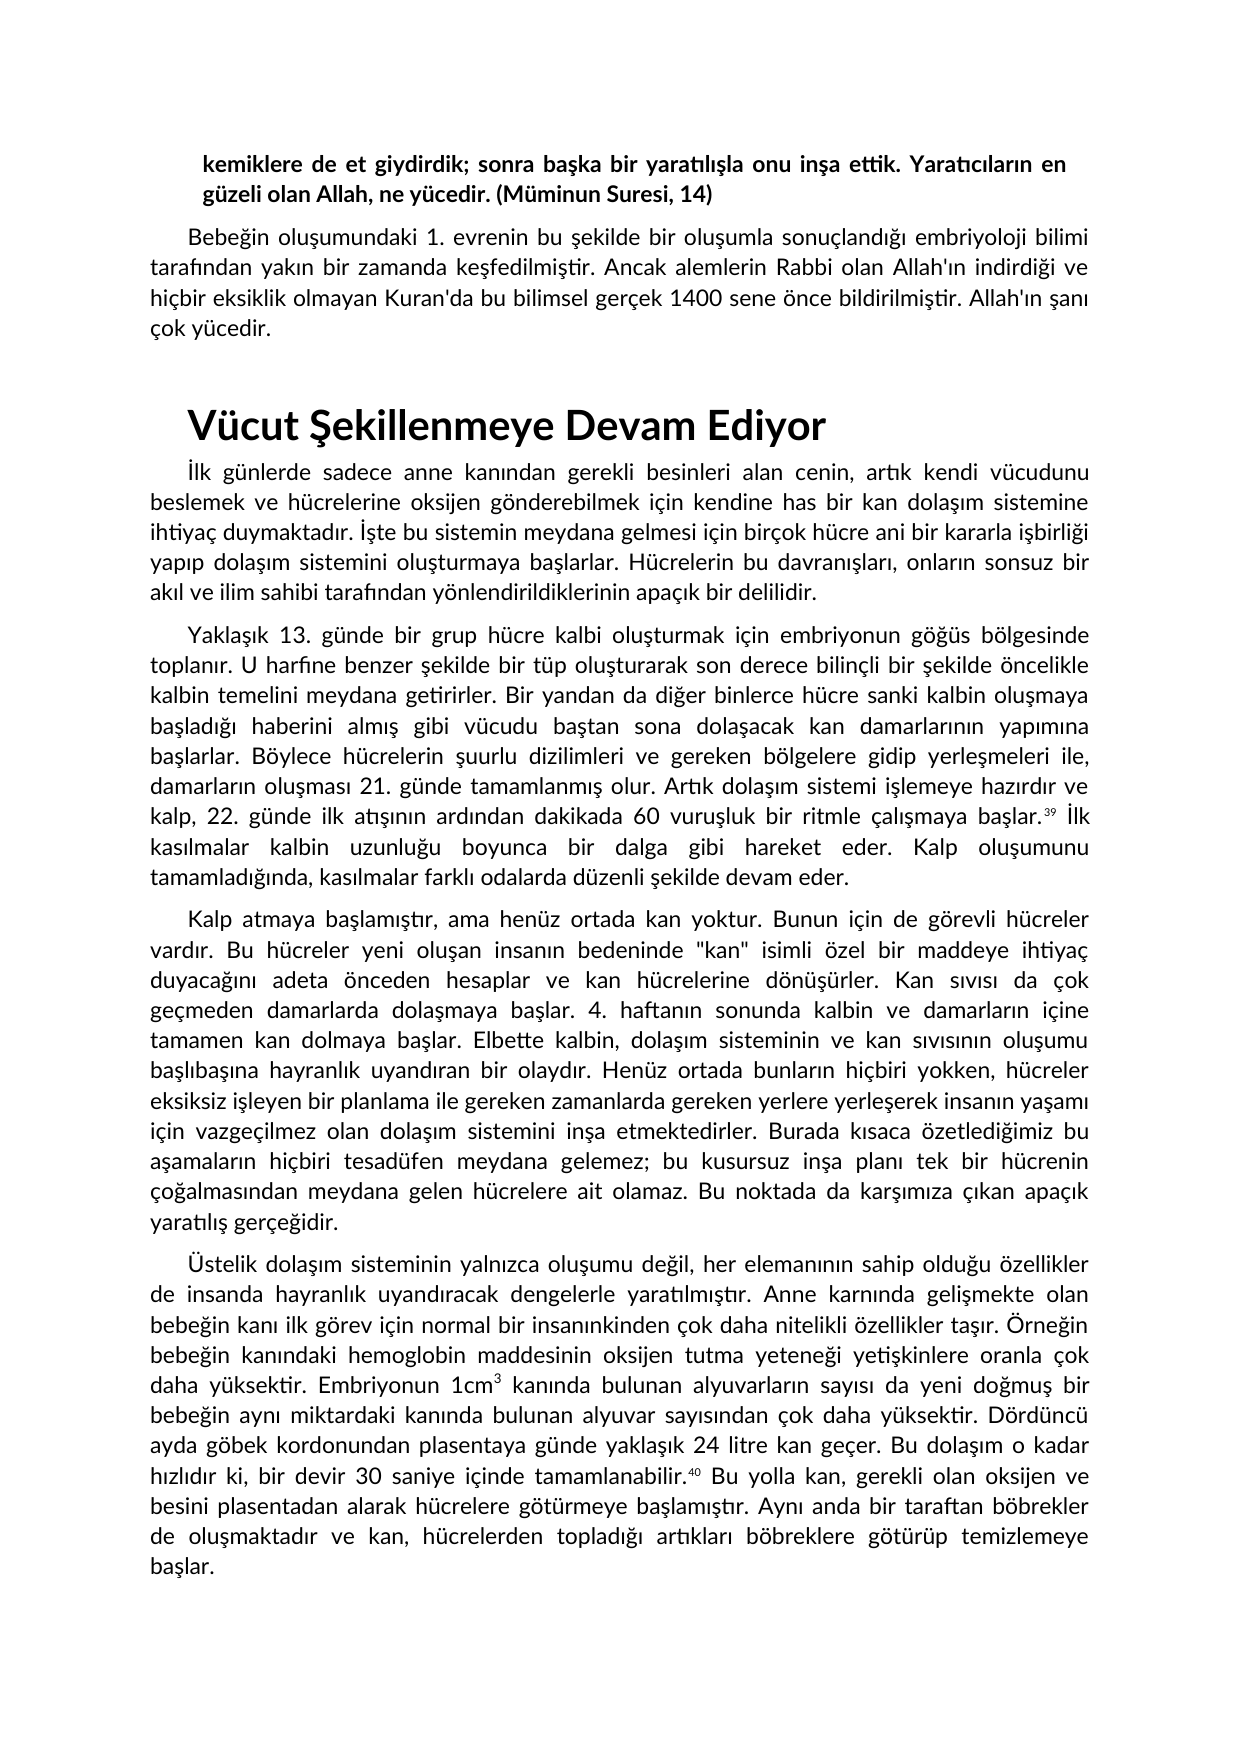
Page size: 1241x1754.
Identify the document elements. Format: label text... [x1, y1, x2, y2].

subtitle Vücut Şekillenmeye Devam Ediyor [187, 399, 1090, 449]
text Bebeğin oluşumundaki 1. evrenin bu şekilde bir oluşumla sonuçlandığı embriyoloji bilimi tarafından yakın bir zamanda keşfedilmiştir. Ancak alemlerin Rabbi olan Allah'ın indirdiği ve hiçbir eksiklik olmayan Kuran'da bu bilimsel gerçek 1400 sene önce bildirilmiştir. Allah'ın şanı çok yücedir. [150, 223, 1090, 341]
text Üstelik dolaşım sisteminin yalnızca oluşumu değil, her elemanının sahip olduğu özellikler de insanda hayranlık uyandıracak dengelerle yaratılmıştır. Anne karnında gelişmekte olan bebeğin kanı ilk görev için normal bir insanınkinden çok daha nitelikli özellikler taşır. Örneğin bebeğin kanındaki hemoglobin maddesinin oksijen tutma yeteneği yetişkinlere oranla çok daha yüksektir. Embriyonun 1cm3 kanında bulunan alyuvarların sayısı da yeni doğmuş bir bebeğin aynı miktardaki kanında bulunan alyuvar sayısından çok daha yüksektir. Dördüncü ayda göbek kordonundan plasentaya günde yaklaşık 24 litre kan geçer. Bu dolaşım o kadar hızlıdır ki, bir devir 30 saniye içinde tamamlanabilir.40 Bu yolla kan, gerekli olan oksijen ve besini plasentadan alarak hücrelere götürmeye başlamıştır. Aynı anda bir taraftan böbrekler de oluşmaktadır ve kan, hücrelerden topladığı artıkları böbreklere götürüp temizlemeye başlar. [150, 1250, 1090, 1579]
text kemiklere de et giydirdik; sonra başka bir yaratılışla onu inşa ettik. Yaratıcıların en güzeli olan Allah, ne yücedir. (Müminun Suresi, 14) [202, 150, 1068, 208]
text Yaklaşık 13. günde bir grup hücre kalbi oluşturmak için embriyonun göğüs bölgesinde toplanır. U harfine benzer şekilde bir tüp oluşturarak son derece bilinçli bir şekilde öncelikle kalbin temelini meydana getirirler. Bir yandan da diğer binlerce hücre sanki kalbin oluşmaya başladığı haberini almış gibi vücudu baştan sona dolaşacak kan damarlarının yapımına başlarlar. Böylece hücrelerin şuurlu dizilimleri ve gereken bölgelere gidip yerleşmeleri ile, damarların oluşması 21. günde tamamlanmış olur. Artık dolaşım sistemi işlemeye hazırdır ve kalp, 22. günde ilk atışının ardından dakikada 60 vuruşluk bir ritmle çalışmaya başlar.39 İlk kasılmalar kalbin uzunluğu boyunca bir dalga gibi hareket eder. Kalp oluşumunu tamamladığında, kasılmalar farklı odalarda düzenli şekilde devam eder. [150, 621, 1090, 890]
text İlk günlerde sadece anne kanından gerekli besinleri alan cenin, artık kendi vücudunu beslemek ve hücrelerine oksijen gönderebilmek için kendine has bir kan dolaşım sistemine ihtiyaç duymaktadır. İşte bu sistemin meydana gelmesi için birçok hücre ani bir kararla işbirliği yapıp dolaşım sistemini oluşturmaya başlarlar. Hücrelerin bu davranışları, onların sonsuz bir akıl ve ilim sahibi tarafından yönlendirildiklerinin apaçık bir delilidir. [150, 457, 1090, 606]
text Kalp atmaya başlamıştır, ama henüz ortada kan yoktur. Bunun için de görevli hücreler vardır. Bu hücreler yeni oluşan insanın bedeninde "kan" isimli özel bir maddeye ihtiyaç duyacağını adeta önceden hesaplar ve kan hücrelerine dönüşürler. Kan sıvısı da çok geçmeden damarlarda dolaşmaya başlar. 4. haftanın sonunda kalbin ve damarların içine tamamen kan dolmaya başlar. Elbette kalbin, dolaşım sisteminin ve kan sıvısının oluşumu başlıbaşına hayranlık uyandıran bir olaydır. Henüz ortada bunların hiçbiri yokken, hücreler eksiksiz işleyen bir planlama ile gereken zamanlarda gereken yerlere yerleşerek insanın yaşamı için vazgeçilmez olan dolaşım sistemini inşa etmektedirler. Burada kısaca özetlediğimiz bu aşamaların hiçbiri tesadüfen meydana gelemez; bu kusursuz inşa planı tek bir hücrenin çoğalmasından meydana gelen hücrelere ait olamaz. Bu noktada da karşımıza çıkan apaçık yaratılış gerçeğidir. [150, 905, 1090, 1235]
